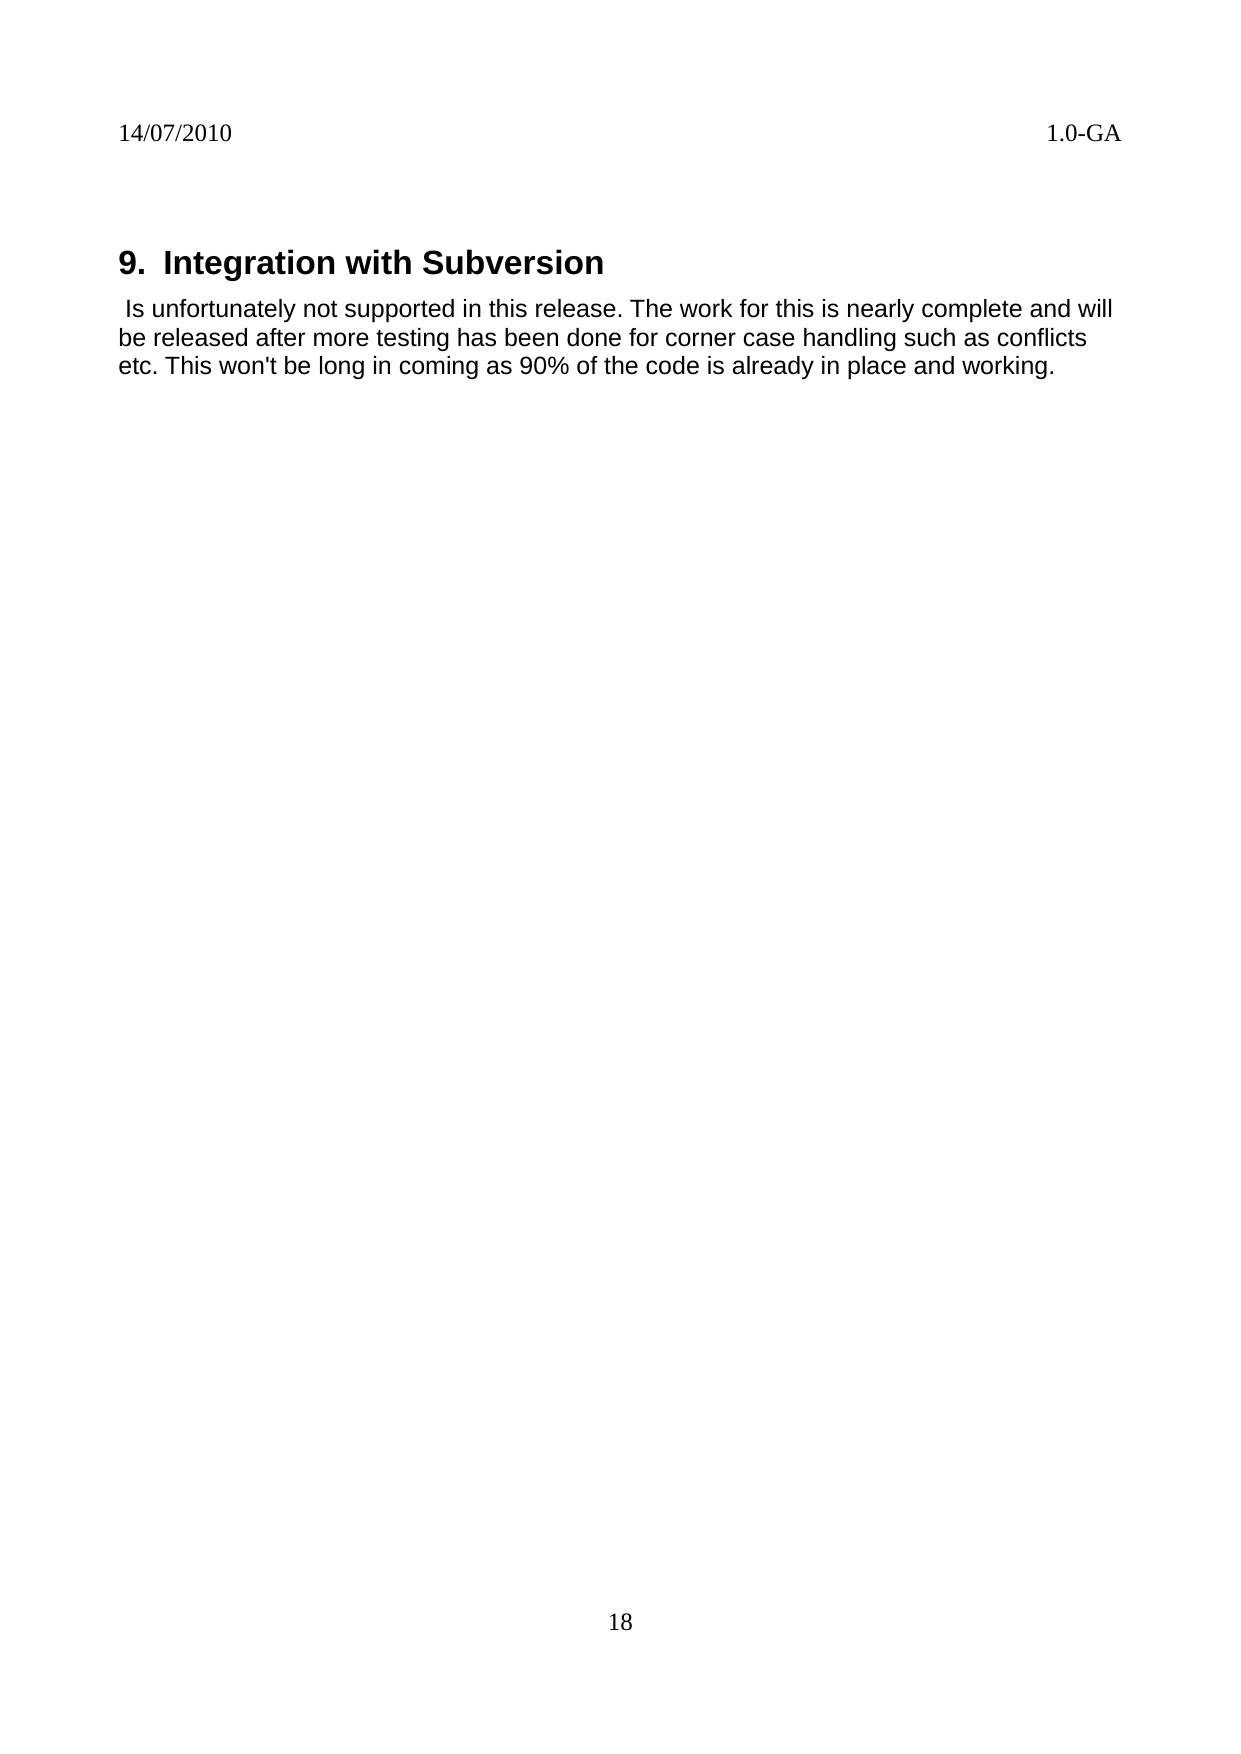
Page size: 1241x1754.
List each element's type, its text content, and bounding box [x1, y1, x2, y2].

text Is unfortunately not supported in this release. The work for this is nearly complete and will be released after more testing has been done for corner case handling such as conflicts etc. This won't be long in coming as 90% of the code is already in place and working. [118, 294, 1122, 380]
subtitle Integration with Subversion [118, 243, 1122, 281]
